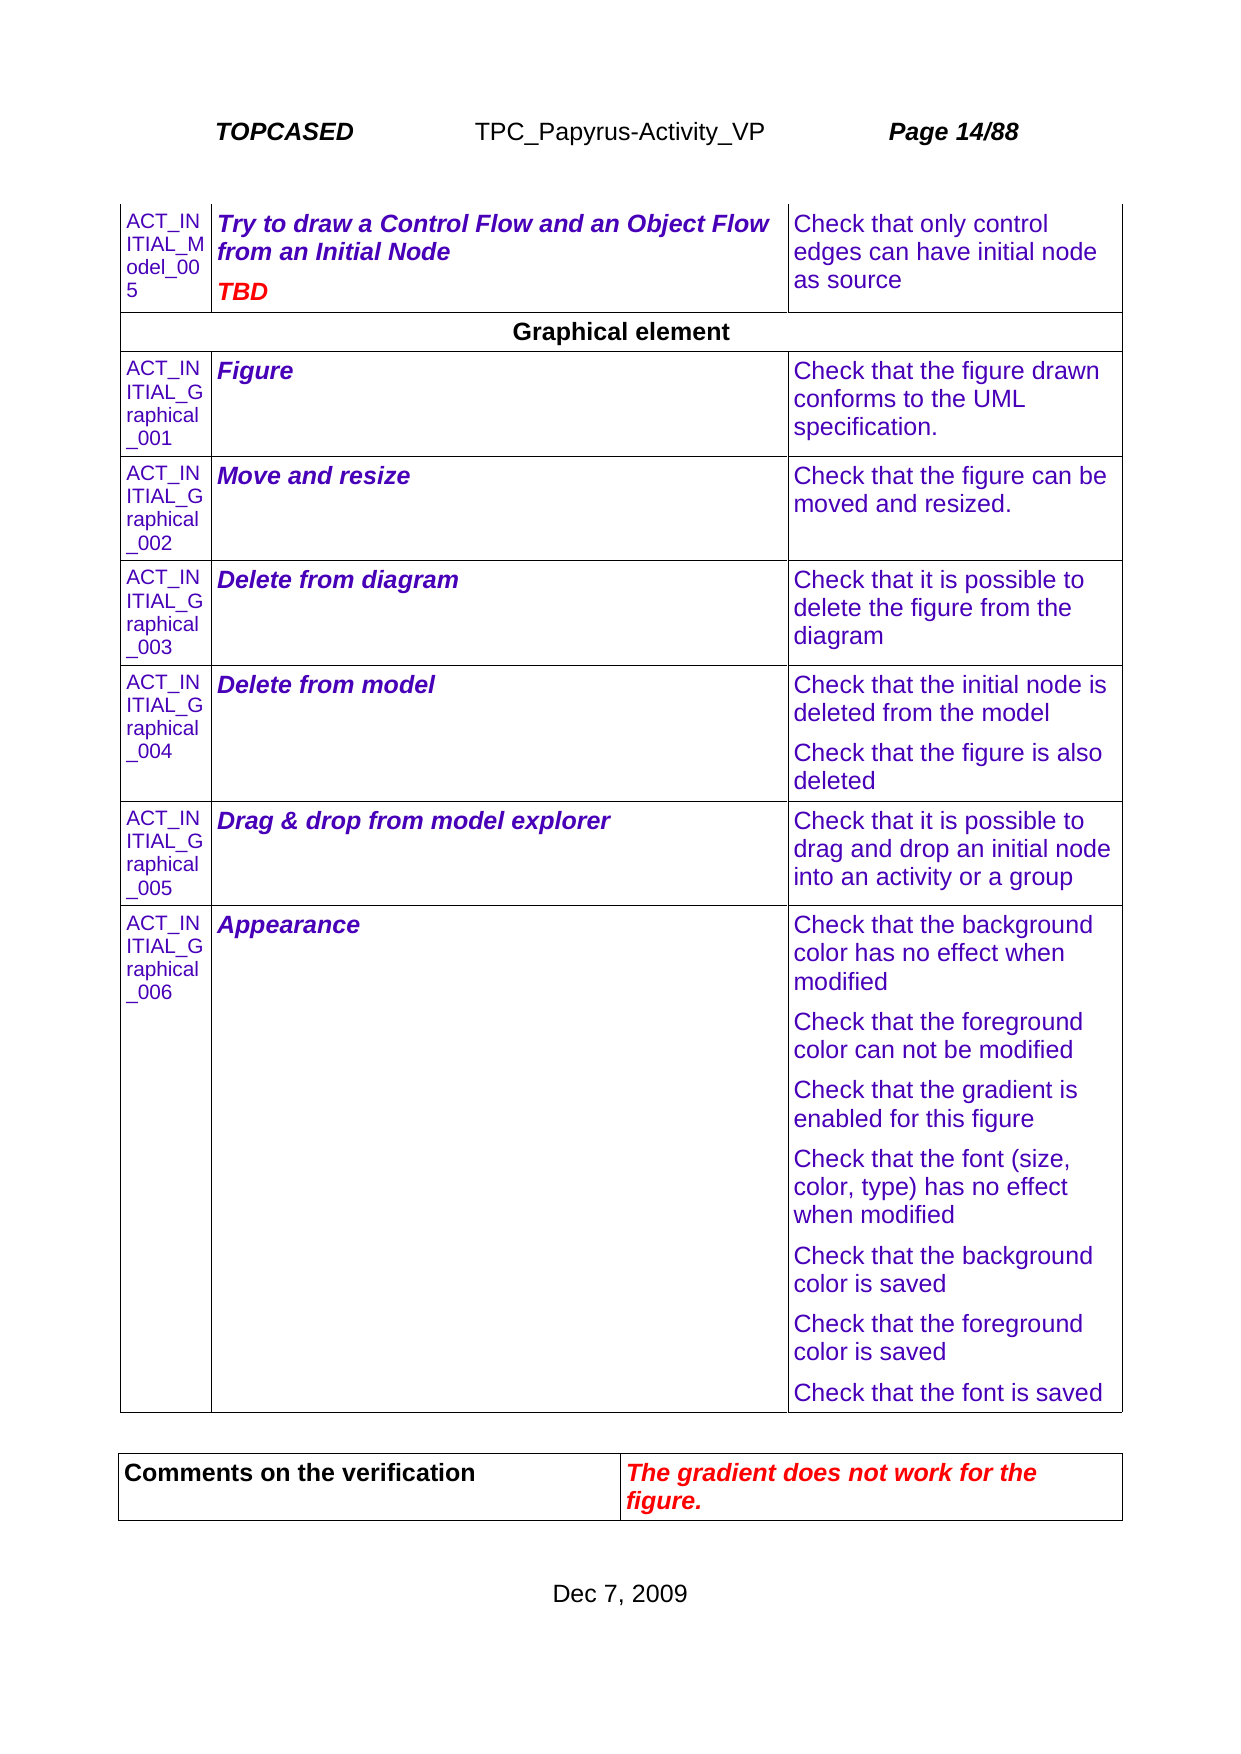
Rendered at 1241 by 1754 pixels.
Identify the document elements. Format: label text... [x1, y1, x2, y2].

table_cell Try to draw a Control Flow and an Object Flow from an Initial Node TBD [212, 204, 787, 312]
table_cell ACT_INITIAL_Graphical_001 [121, 352, 211, 456]
table_cell Check that the figure drawn conforms to the UML specification. [789, 352, 1122, 456]
table_header The gradient does not work for the figure. [621, 1454, 1122, 1520]
table_cell ACT_INITIAL_Graphical_004 [121, 666, 211, 801]
table_cell Check that the background color has no effect when modified Check that the foreground color can not be modified Check that the gradient is enabled for this figure Check that the font (size, color, type) has no effect when modified Check that the background color is saved Check that the foreground color is saved Check that the font is saved [789, 906, 1122, 1412]
table_cell Move and resize [212, 457, 787, 560]
table_cell Delete from model [212, 666, 787, 801]
table_cell Drag & drop from model explorer [212, 802, 787, 905]
table_cell Figure [212, 352, 787, 456]
table_cell Appearance [212, 906, 787, 1412]
table_cell ACT_INITIAL_Model_005 [121, 204, 211, 312]
table_cell Graphical element [121, 313, 1122, 351]
table_cell Delete from diagram [212, 561, 787, 665]
table_cell Check that the initial node is deleted from the model Check that the figure is also deleted [789, 666, 1122, 801]
table_cell ACT_INITIAL_Graphical_005 [121, 802, 211, 905]
table_cell Check that the figure can be moved and resized. [789, 457, 1122, 560]
table_cell Check that it is possible to delete the figure from the diagram [789, 561, 1122, 665]
table_header Comments on the verification [119, 1454, 620, 1520]
table_cell ACT_INITIAL_Graphical_002 [121, 457, 211, 560]
table_cell Check that it is possible to drag and drop an initial node into an activity or a group [789, 802, 1122, 905]
table_cell ACT_INITIAL_Graphical_003 [121, 561, 211, 665]
table_cell Check that only control edges can have initial node as source [789, 204, 1122, 312]
table_cell ACT_INITIAL_Graphical_006 [121, 906, 211, 1412]
